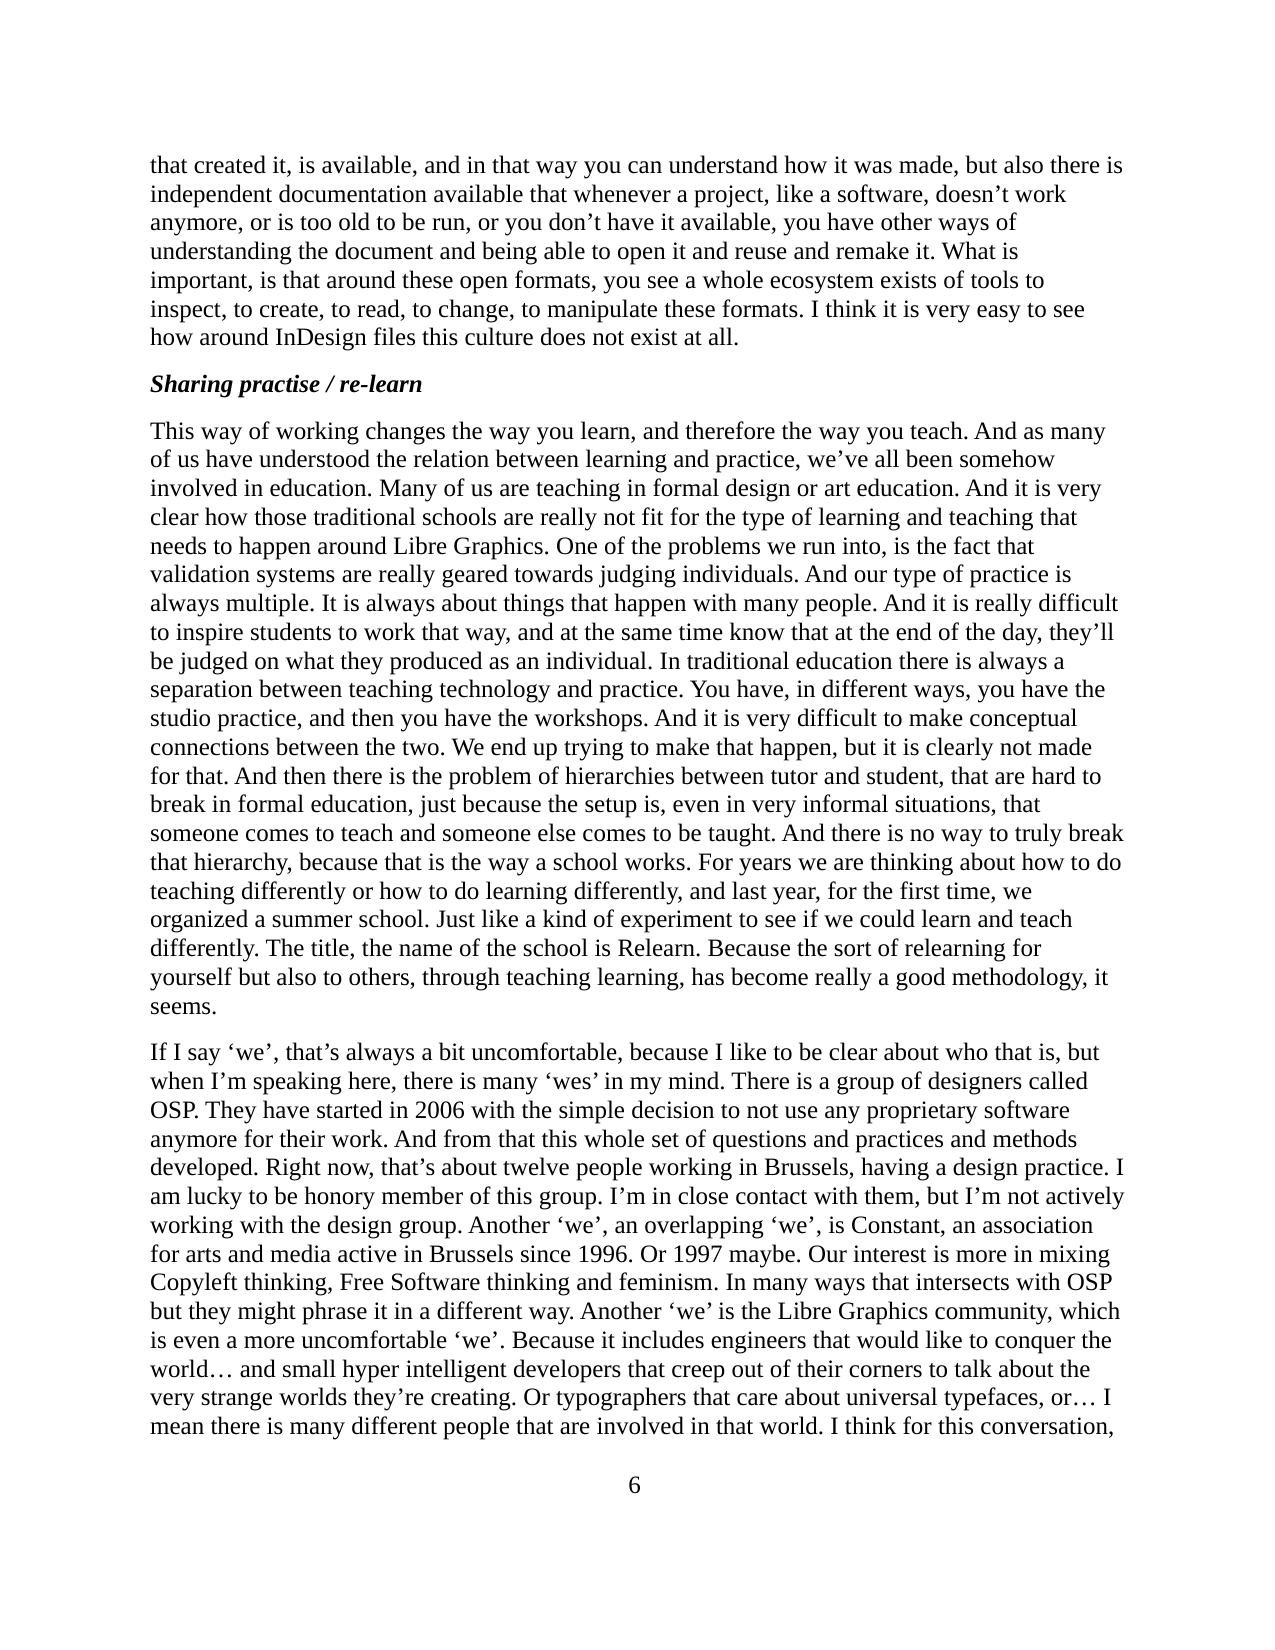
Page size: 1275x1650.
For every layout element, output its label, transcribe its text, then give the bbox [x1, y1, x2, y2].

text that created it, is available, and in that way you can understand how it was made, but also there is independent documentation available that whenever a project, like a software, doesn’t work anymore, or is too old to be run, or you don’t have it available, you have other ways of understanding the document and being able to open it and reuse and remake it. What is important, is that around these open formats, you see a whole ecosystem exists of tools to inspect, to create, to read, to change, to manipulate these formats. I think it is very easy to see how around InDesign files this culture does not exist at all. [150, 150, 1125, 351]
text This way of working changes the way you learn, and therefore the way you teach. And as many of us have understood the relation between learning and practice, we’ve all been somehow involved in education. Many of us are teaching in formal design or art education. And it is very clear how those traditional schools are really not fit for the type of learning and teaching that needs to happen around Libre Graphics. One of the problems we run into, is the fact that validation systems are really geared towards judging individuals. And our type of practice is always multiple. It is always about things that happen with many people. And it is really difficult to inspire students to work that way, and at the same time know that at the end of the day, they’ll be judged on what they produced as an individual. In traditional education there is always a separation between teaching technology and practice. You have, in different ways, you have the studio practice, and then you have the workshops. And it is very difficult to make conceptual connections between the two. We end up trying to make that happen, but it is clearly not made for that. And then there is the problem of hierarchies between tutor and student, that are hard to break in formal education, just because the setup is, even in very informal situations, that someone comes to teach and someone else comes to be taught. And there is no way to truly break that hierarchy, because that is the way a school works. For years we are thinking about how to do teaching differently or how to do learning differently, and last year, for the first time, we organized a summer school. Just like a kind of experiment to see if we could learn and teach differently. The title, the name of the school is Relearn. Because the sort of relearning for yourself but also to others, through teaching learning, has become really a good methodology, it seems. [150, 416, 1125, 1019]
text If I say ‘we’, that’s always a bit uncomfortable, because I like to be clear about who that is, but when I’m speaking here, there is many ‘wes’ in my mind. There is a group of designers called OSP. They have started in 2006 with the simple decision to not use any proprietary software anymore for their work. And from that this whole set of questions and practices and methods developed. Right now, that’s about twelve people working in Brussels, having a design practice. I am lucky to be honory member of this group. I’m in close contact with them, but I’m not actively working with the design group. Another ‘we’, an overlapping ‘we’, is Constant, an association for arts and media active in Brussels since 1996. Or 1997 maybe. Our interest is more in mixing Copyleft thinking, Free Software thinking and feminism. In many ways that intersects with OSP but they might phrase it in a different way. Another ‘we’ is the Libre Graphics community, which is even a more uncomfortable ‘we’. Because it includes engineers that would like to conquer the world… and small hyper intelligent developers that creep out of their corners to talk about the very strange worlds they’re creating. Or typographers that care about universal typefaces, or… I mean there is many different people that are involved in that world. I think for this conversation, [150, 1037, 1125, 1440]
text Sharing practise / re-learn [150, 369, 1125, 398]
